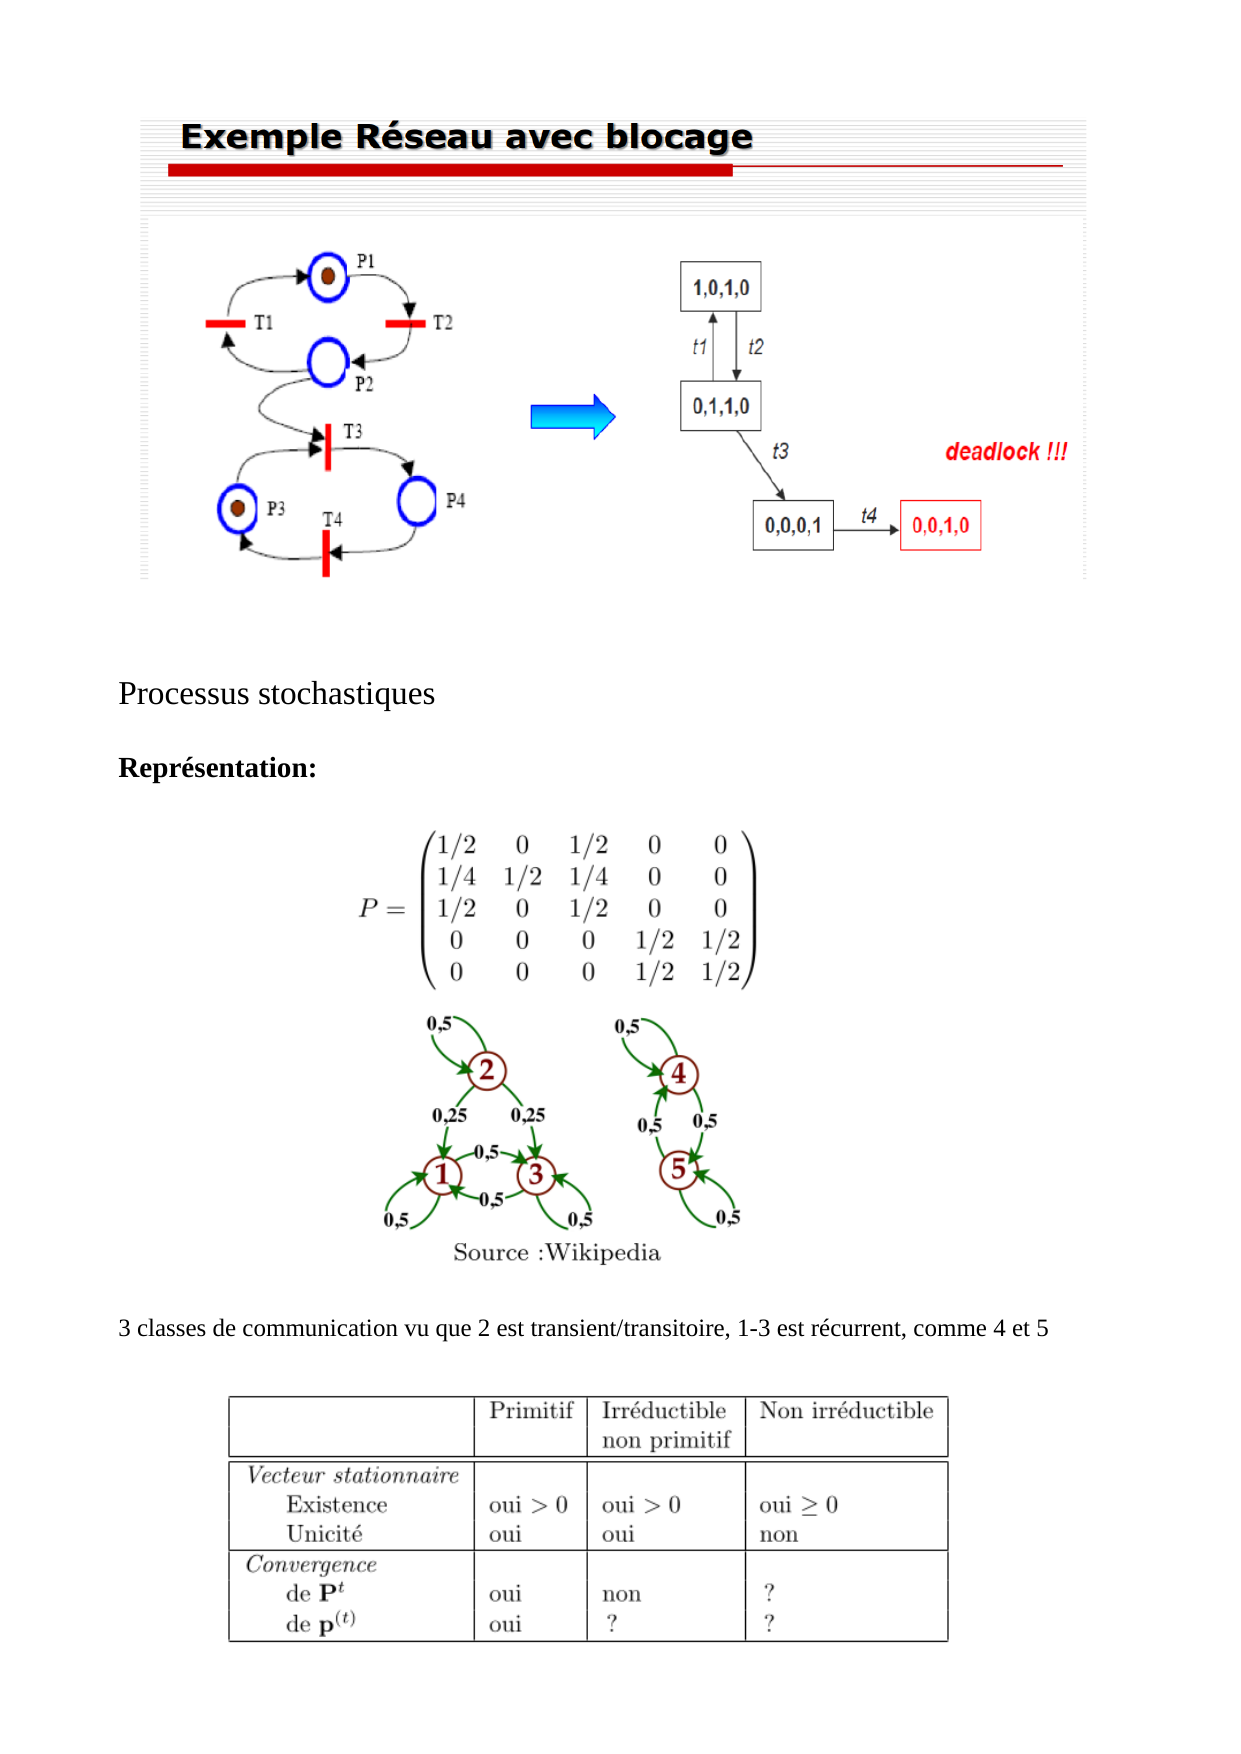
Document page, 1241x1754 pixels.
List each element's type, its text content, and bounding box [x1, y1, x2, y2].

picture [253, 821, 838, 1287]
text Processus stochastiques [118, 673, 1122, 712]
text 3 classes de communication vu que 2 est transient/transitoire, 1-3 est récurrent, comme 4 et 5 [118, 1313, 1122, 1342]
picture [140, 117, 1087, 581]
text Représentation: [118, 750, 1122, 784]
picture [174, 1365, 1002, 1663]
